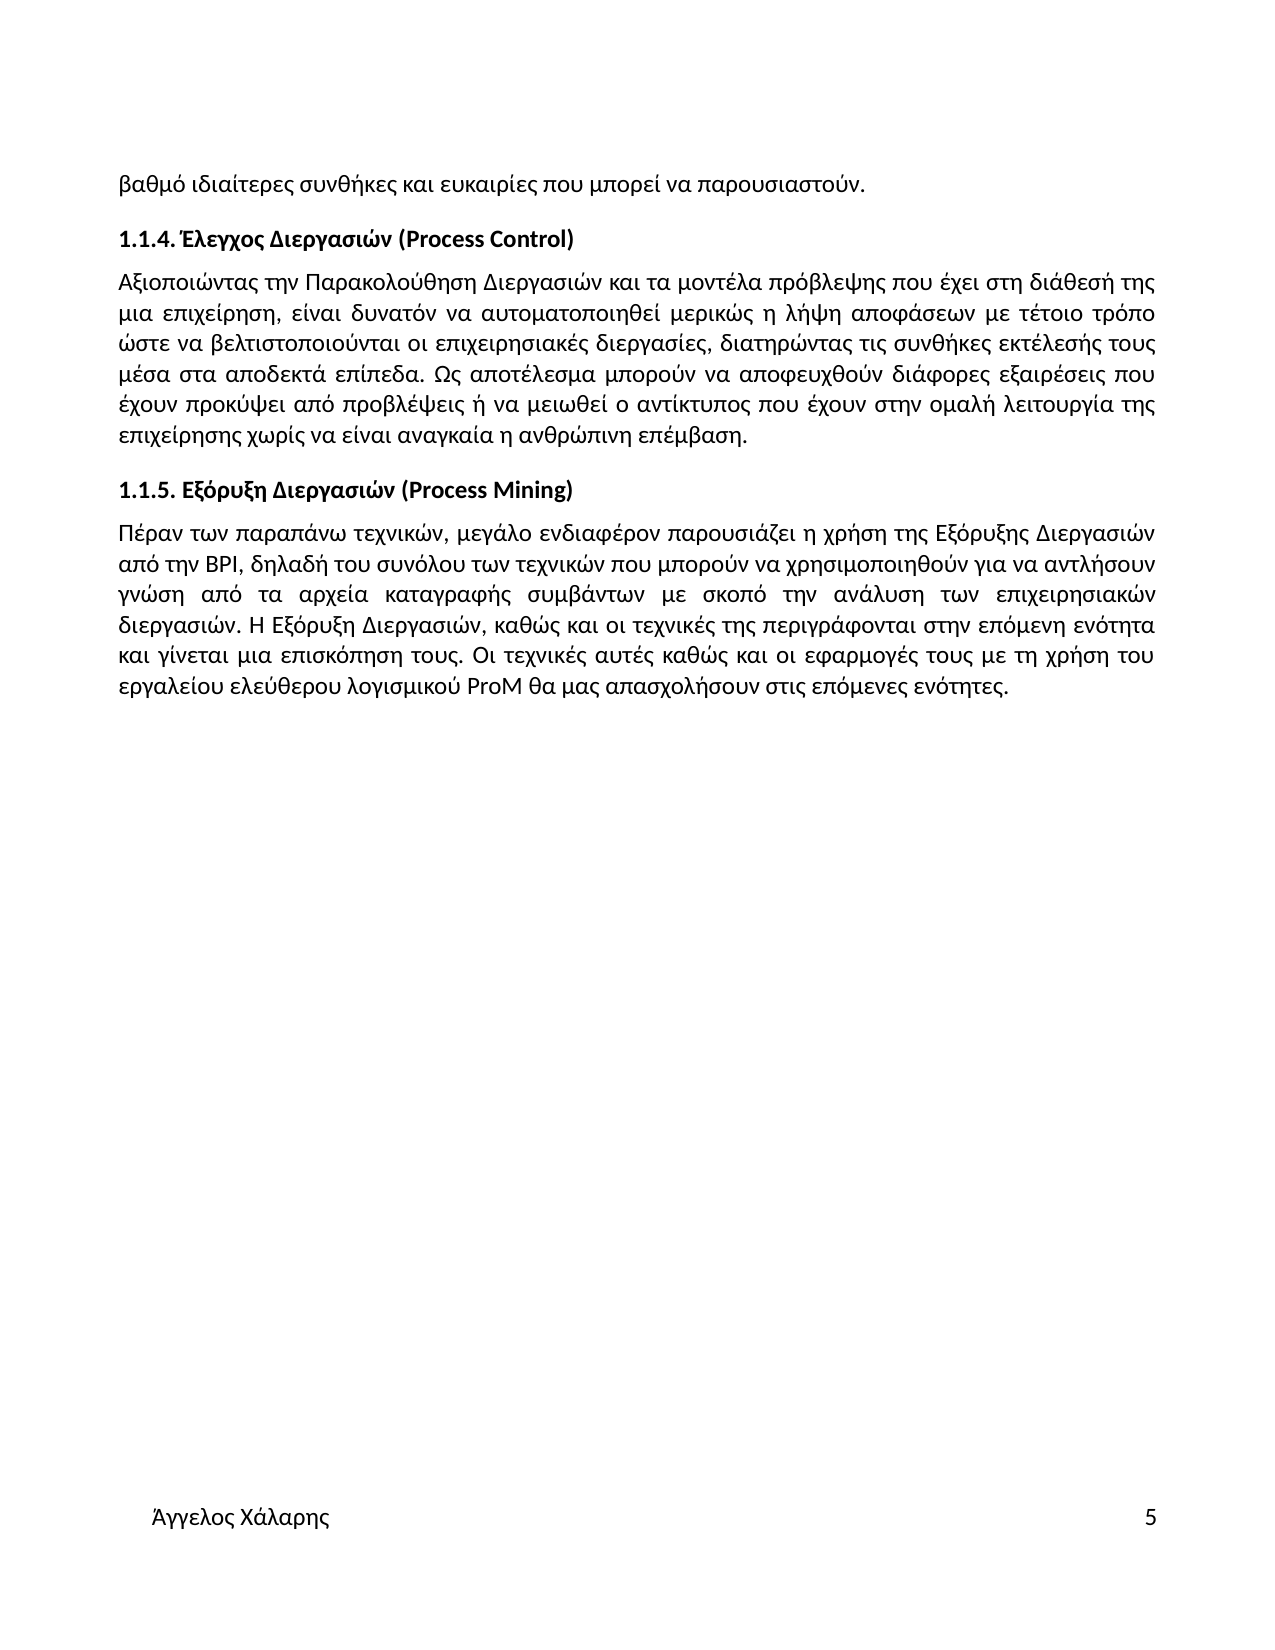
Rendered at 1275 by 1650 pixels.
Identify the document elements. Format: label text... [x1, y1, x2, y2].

text Πέραν των παραπάνω τεχνικών, μεγάλο ενδιαφέρον παρουσιάζει η χρήση της Εξόρυξης Διεργασιών από την BPI, δηλαδή του συνόλου των τεχνικών που μπορούν να χρησιμοποιηθούν για να αντλήσουν γνώση από τα αρχεία καταγραφής συμβάντων με σκοπό την ανάλυση των επιχειρησιακών διεργασιών. Η Εξόρυξη Διεργασιών, καθώς και οι τεχνικές της περιγράφονται στην επόμενη ενότητα και γίνεται μια επισκόπηση τους. Οι τεχνικές αυτές καθώς και οι εφαρμογές τους με τη χρήση του εργαλείου ελεύθερου λογισμικού ProM θα μας απασχολήσουν στις επόμενες ενότητες. [118, 518, 1157, 701]
subtitle 1.1.4. Έλεγχος Διεργασιών (Process Control) [118, 223, 1157, 254]
text βαθμό ιδιαίτερες συνθήκες και ευκαιρίες που μπορεί να παρουσιαστούν. [118, 168, 1157, 198]
subtitle 1.1.5. Εξόρυξη Διεργασιών (Process Mining) [118, 474, 1157, 505]
text Αξιοποιώντας την Παρακολούθηση Διεργασιών και τα μοντέλα πρόβλεψης που έχει στη διάθεσή της μια επιχείρηση, είναι δυνατόν να αυτοματοποιηθεί μερικώς η λήψη αποφάσεων με τέτοιο τρόπο ώστε να βελτιστοποιούνται οι επιχειρησιακές διεργασίες, διατηρώντας τις συνθήκες εκτέλεσής τους μέσα στα αποδεκτά επίπεδα. Ως αποτέλεσμα μπορούν να αποφευχθούν διάφορες εξαιρέσεις που έχουν προκύψει από προβλέψεις ή να μειωθεί ο αντίκτυπος που έχουν στην ομαλή λειτουργία της επιχείρησης χωρίς να είναι αναγκαία η ανθρώπινη επέμβαση. [118, 266, 1157, 449]
